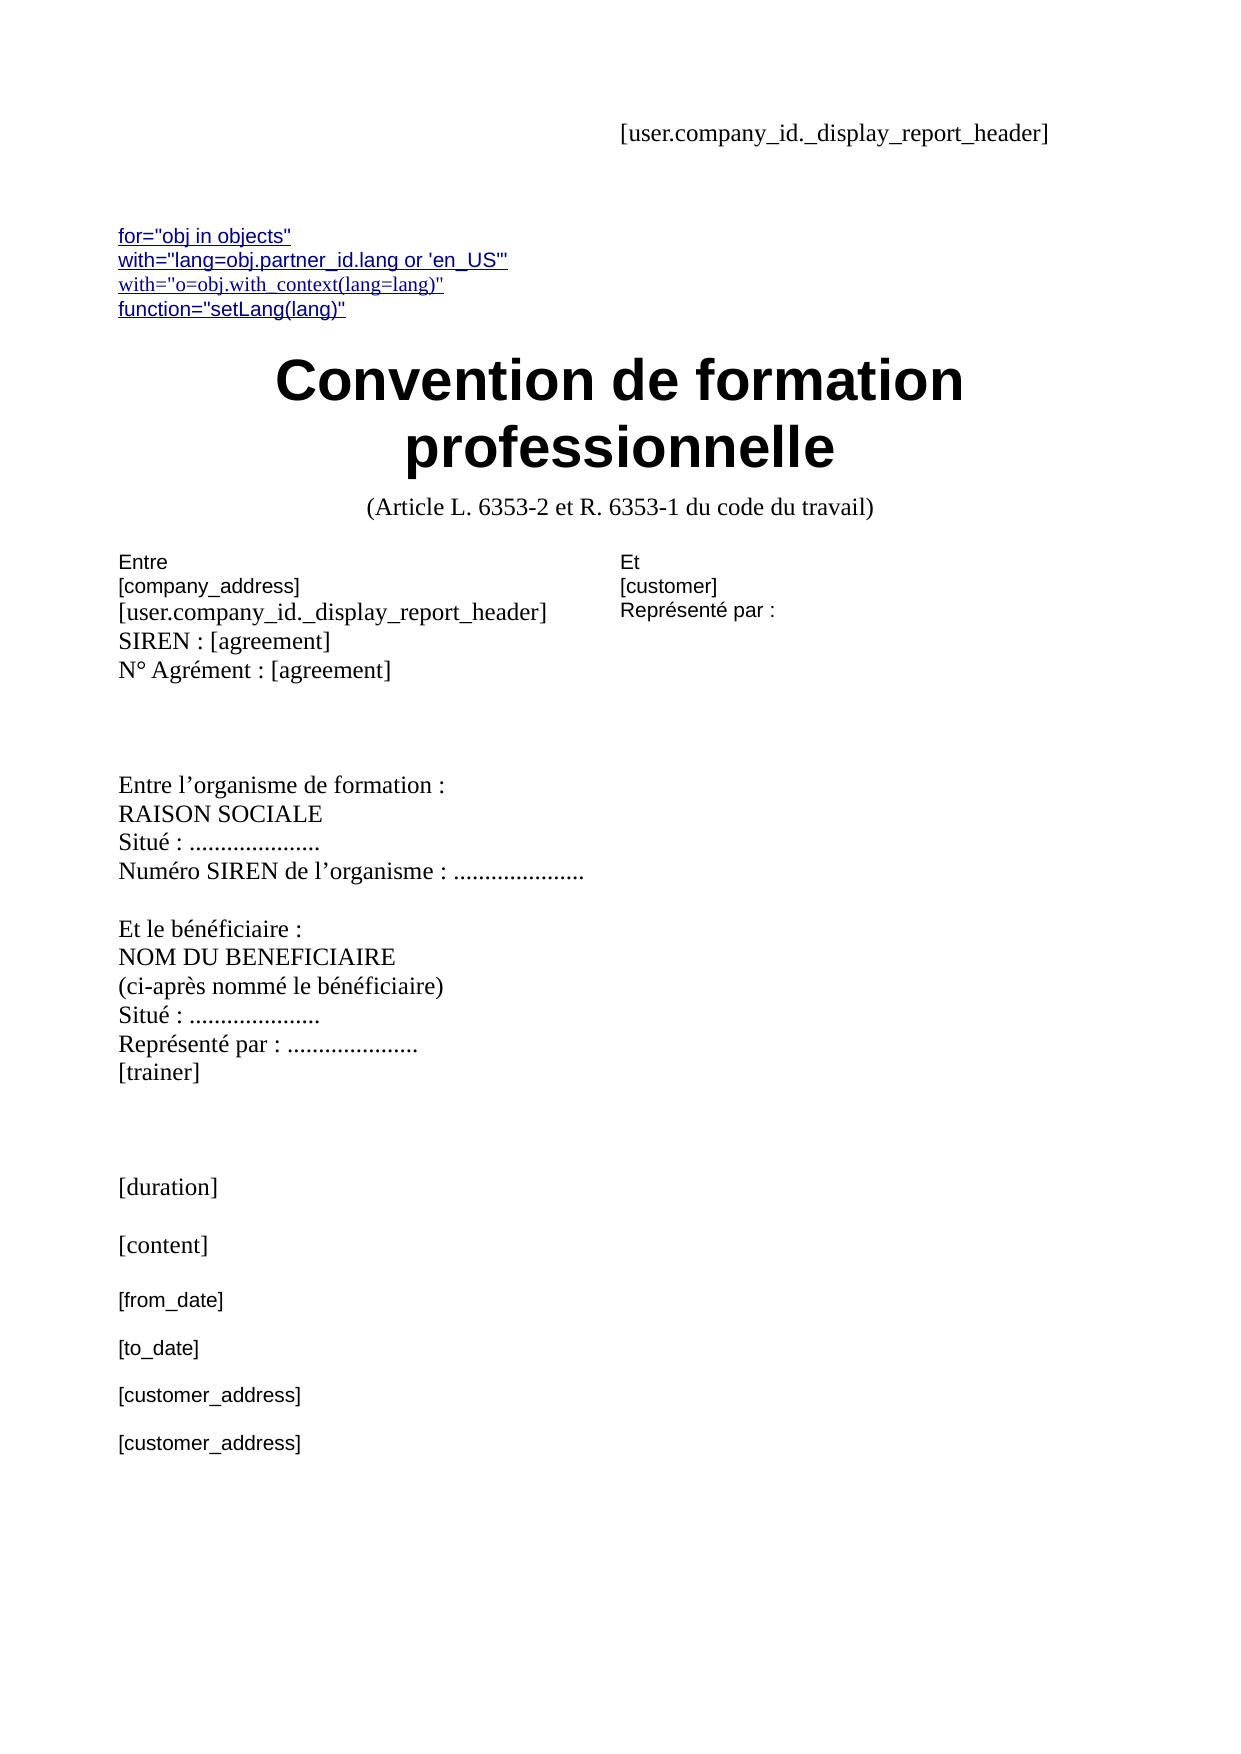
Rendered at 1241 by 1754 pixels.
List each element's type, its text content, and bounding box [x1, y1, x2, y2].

text [customer_address] [118, 1431, 1122, 1455]
title Convention de formation professionnelle [118, 345, 1122, 479]
text [customer_address] [118, 1383, 1122, 1407]
text with="lang=obj.partner_id.lang or 'en_US'" [118, 248, 1122, 272]
text [to_date] [118, 1335, 1122, 1359]
text for="obj in objects" [118, 224, 1122, 248]
text Entre l’organisme de formation : [118, 770, 1122, 799]
text (ci-après nommé le bénéficiaire) [118, 971, 1122, 1000]
text Situé : ..................... [118, 1000, 1122, 1029]
text [trainer] [118, 1057, 1122, 1086]
text [content] [118, 1230, 1122, 1259]
text Numéro SIREN de l’organisme : ..................... [118, 856, 1122, 885]
text NOM DU BENEFICIAIRE [118, 942, 1122, 971]
table_header Entre [company_address] [user.company_id._display_report_header] SIREN : [agreement] N° Agrément : [agreement] [118, 550, 620, 712]
text Et le bénéficiaire : [118, 914, 1122, 942]
text (Article L. 6353-2 et R. 6353-1 du code du travail) [118, 492, 1122, 521]
text [from_date] [118, 1287, 1122, 1311]
text Situé : ..................... [118, 827, 1122, 856]
text function="setLang(lang)" [118, 296, 1122, 320]
text RAISON SOCIALE [118, 799, 1122, 827]
text with="o=obj.with_context(lang=lang)" [118, 272, 1122, 296]
table_header Et [customer] Représenté par : [620, 550, 1122, 712]
text Représenté par : ..................... [118, 1029, 1122, 1057]
text [duration] [118, 1172, 1122, 1201]
